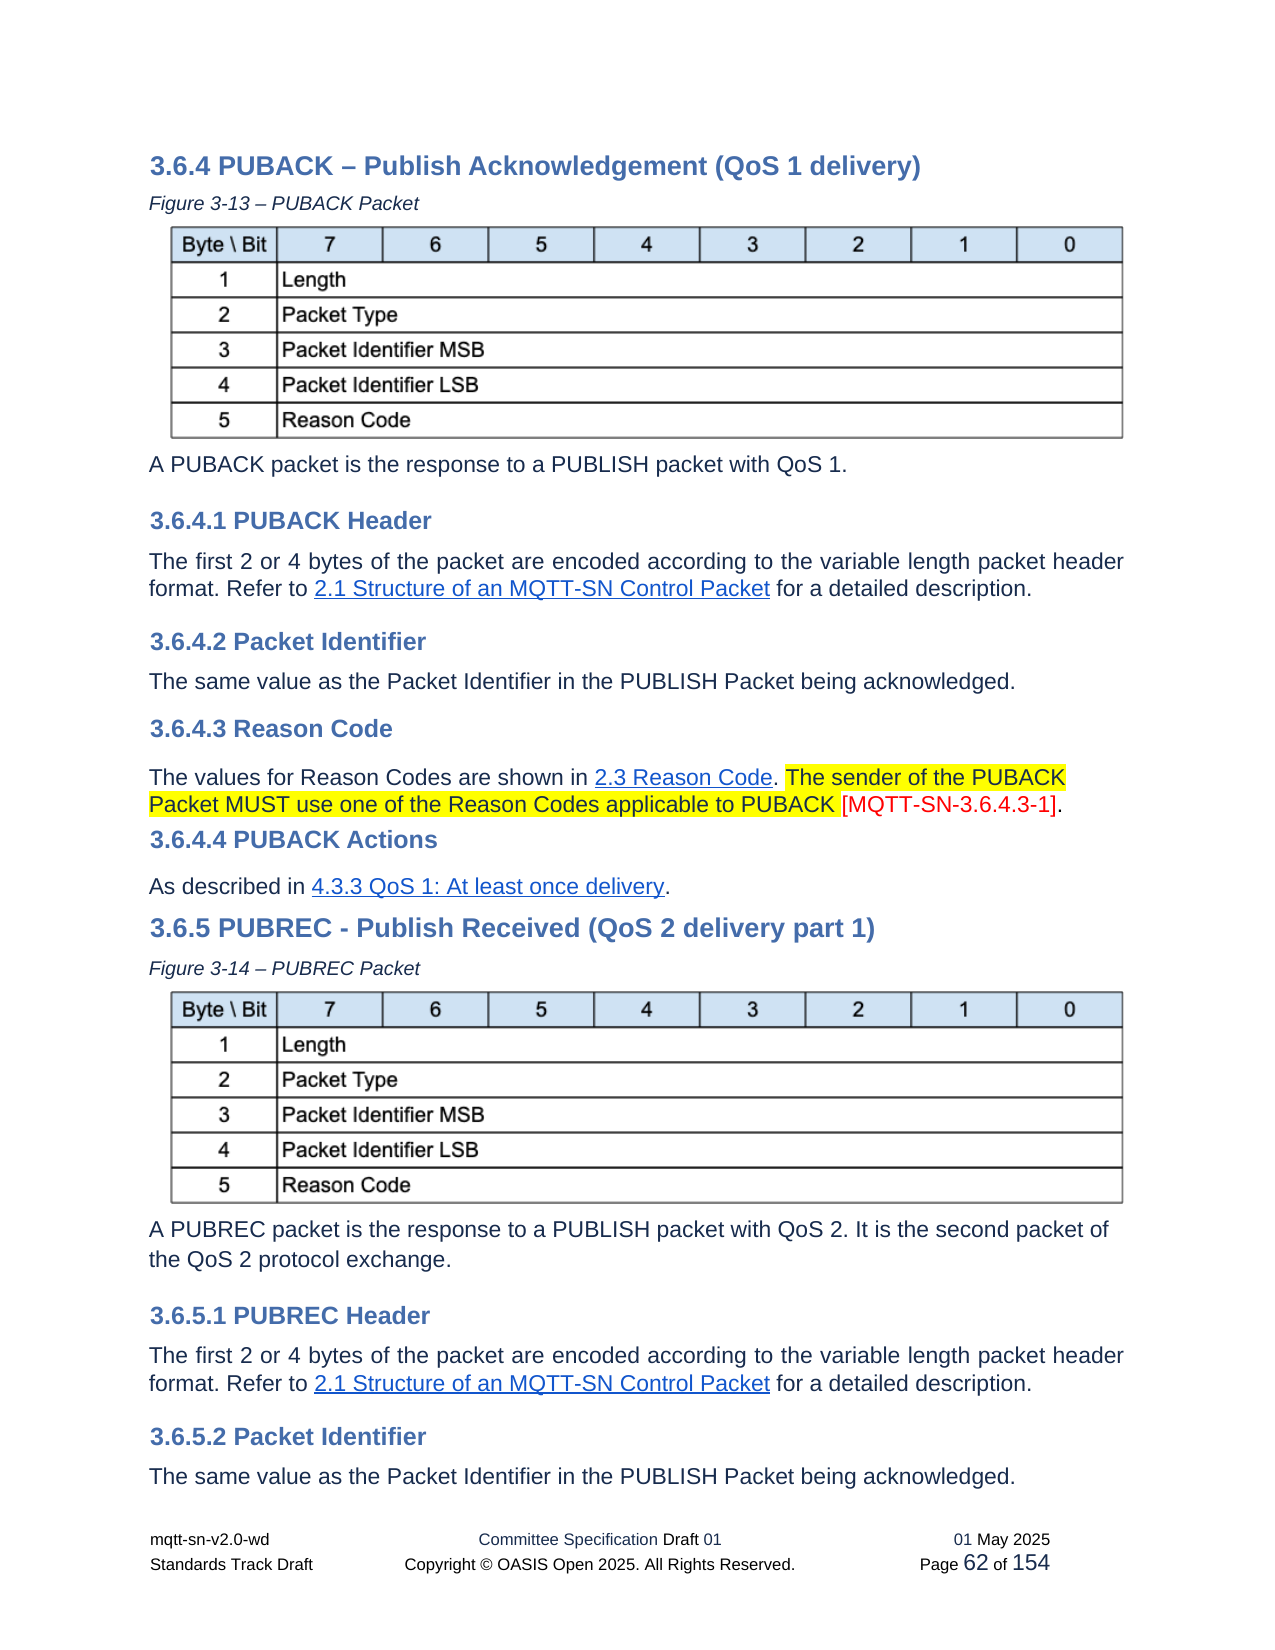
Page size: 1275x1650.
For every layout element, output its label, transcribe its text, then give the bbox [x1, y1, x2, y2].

text The first 2 or 4 bytes of the packet are encoded according to the variable length packet header format. Refer to 2.1 Structure of an MQTT-SN Control Packet for a detailed description. [148, 548, 1124, 601]
subtitle 3.6.4.4 PUBACK Actions [150, 825, 1124, 854]
text As described in 4.3.3 QoS 1: At least once delivery. [148, 873, 1124, 899]
text The same value as the Packet Identifier in the PUBLISH Packet being acknowledged. [148, 668, 1124, 694]
text Figure 3-13 – PUBACK Packet [148, 192, 1124, 215]
picture [148, 991, 1124, 1204]
subtitle 3.6.5 PUBREC - Publish Received (QoS 2 delivery part 1) [150, 912, 1124, 943]
subtitle 3.6.4.1 PUBACK Header [150, 506, 1124, 535]
subtitle 3.6.4.3 Reason Code [150, 714, 1124, 743]
subtitle 3.6.4 PUBACK – Publish Acknowledgement (QoS 1 delivery) [150, 150, 1124, 181]
subtitle 3.6.5.2 Packet Identifier [150, 1422, 1124, 1450]
text A PUBREC packet is the response to a PUBLISH packet with QoS 2. It is the second packet of the QoS 2 protocol exchange. [148, 1216, 1124, 1272]
subtitle 3.6.4.2 Packet Identifier [150, 627, 1124, 656]
text A PUBACK packet is the response to a PUBLISH packet with QoS 1. [148, 451, 1124, 477]
subtitle 3.6.5.1 PUBREC Header [150, 1301, 1124, 1330]
text The first 2 or 4 bytes of the packet are encoded according to the variable length packet header format. Refer to 2.1 Structure of an MQTT-SN Control Packet for a detailed description. [148, 1342, 1124, 1396]
text The same value as the Packet Identifier in the PUBLISH Packet being acknowledged. [148, 1463, 1124, 1489]
picture [148, 226, 1124, 439]
text The values for Reason Codes are shown in 2.3 Reason Code. The sender of the PUBACK Packet MUST use one of the Reason Codes applicable to PUBACK [MQTT-SN-3.6.4.3-1]. [148, 764, 1124, 817]
text Figure 3-14 – PUBREC Packet [148, 957, 1124, 979]
